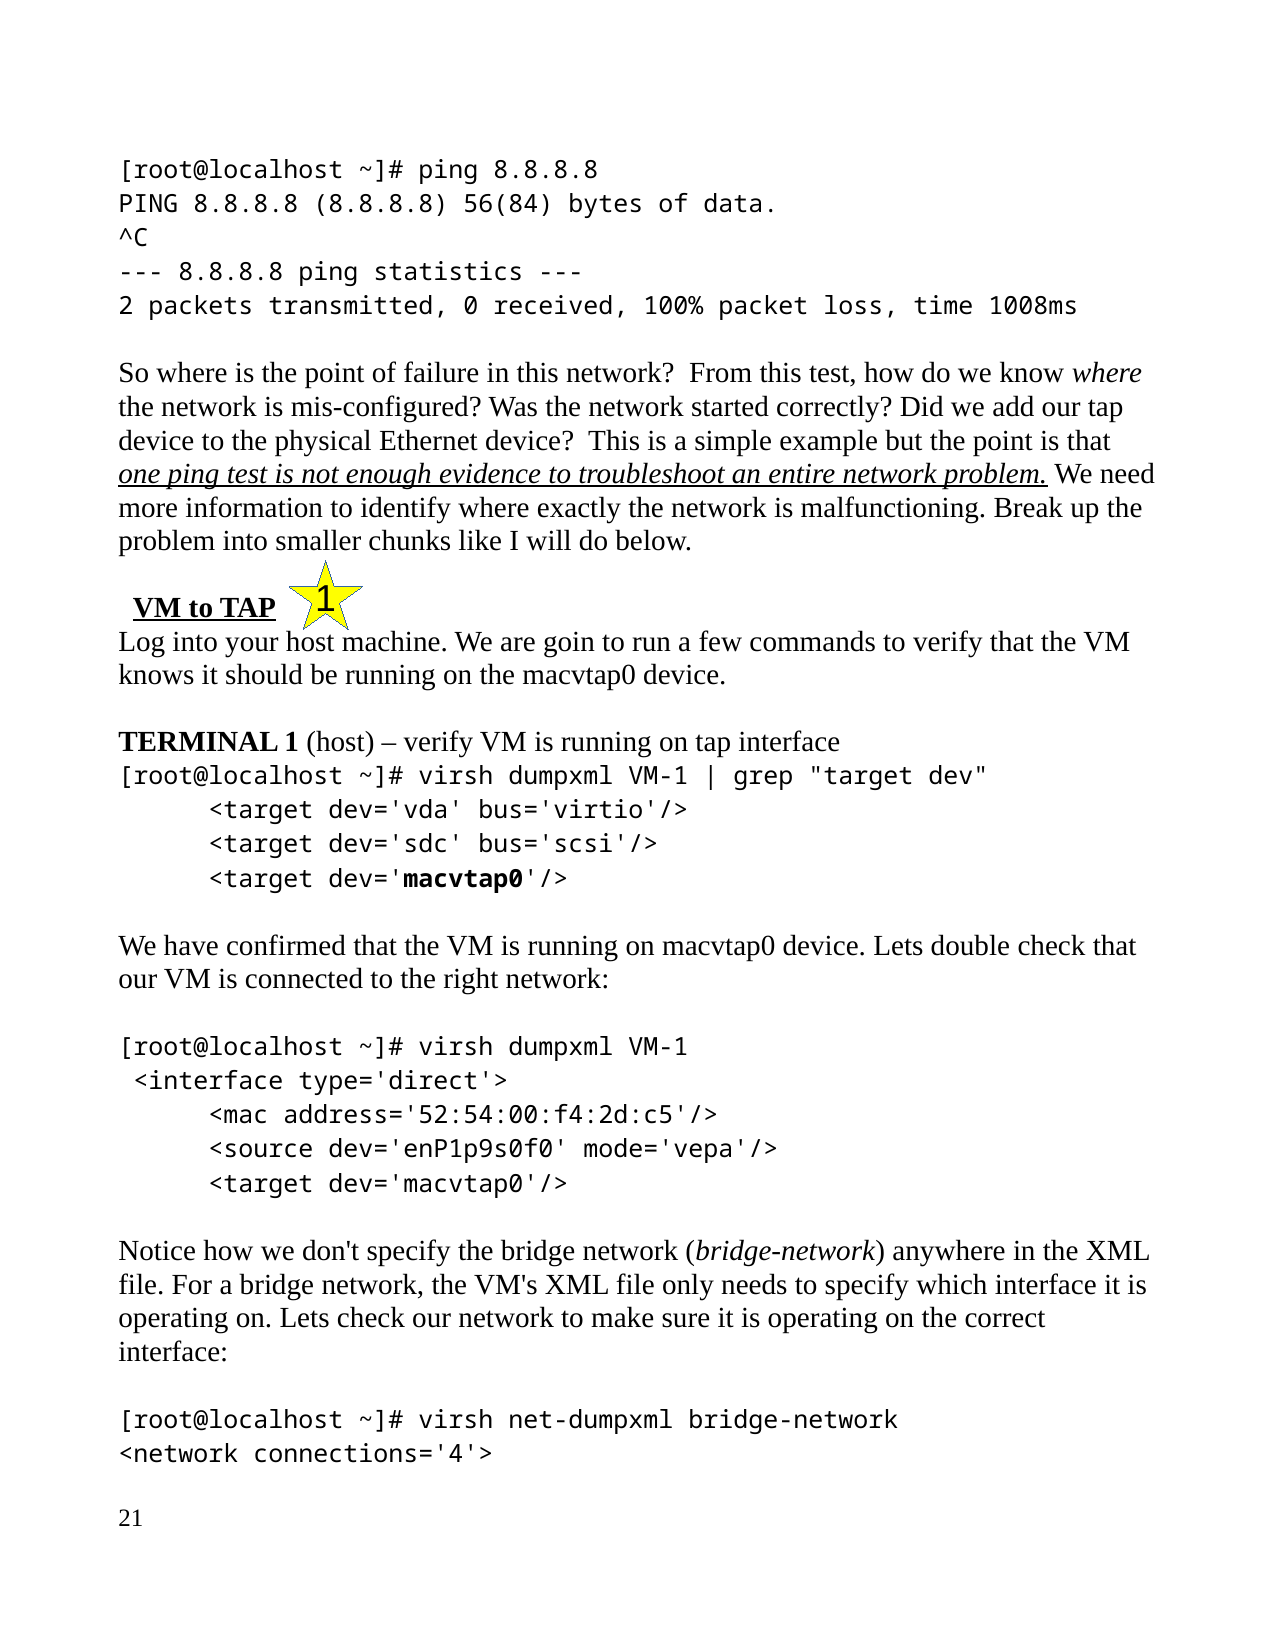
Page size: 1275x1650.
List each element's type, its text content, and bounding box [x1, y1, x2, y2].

text [312, 614, 339, 624]
text Log into your host machine. We are goin to run a few commands to verify that the VM knows it should be running on the macvtap0 device. [118, 624, 1157, 691]
text <target dev='macvtap0'/> [118, 860, 1157, 894]
text --- 8.8.8.8 ping statistics --- [118, 254, 1157, 288]
text <target dev='macvtap0'/> [118, 1165, 1157, 1199]
text <target dev='vda' bus='virtio'/> [118, 792, 1157, 826]
text ^C [118, 220, 1157, 254]
text <mac address='52:54:00:f4:2d:c5'/> [118, 1097, 1157, 1131]
text PING 8.8.8.8 (8.8.8.8) 56(84) bytes of data. [118, 186, 1157, 220]
text VM to TAP [118, 590, 311, 624]
text [340, 590, 1157, 624]
text [root@localhost ~]# ping 8.8.8.8 [118, 152, 1157, 186]
text <network connections='4'> [118, 1436, 1157, 1470]
text [root@localhost ~]# virsh net-dumpxml bridge-network [118, 1402, 1157, 1436]
text We have confirmed that the VM is running on macvtap0 device. Lets double check that our VM is connected to the right network: [118, 928, 1157, 995]
text [root@localhost ~]# virsh dumpxml VM-1 | grep "target dev" [118, 758, 1157, 792]
text <source dev='enP1p9s0f0' mode='vepa'/> [118, 1131, 1157, 1165]
text Notice how we don't specify the bridge network (bridge-network) anywhere in the XML file. For a bridge network, the VM's XML file only needs to specify which interface it is operating on. Lets check our network to make sure it is operating on the correct interface: [118, 1233, 1157, 1367]
text 2 packets transmitted, 0 received, 100% packet loss, time 1008ms [118, 288, 1157, 322]
text <target dev='sdc' bus='scsi'/> [118, 826, 1157, 860]
text So where is the point of failure in this network? From this test, how do we know where the network is mis-configured? Was the network started correctly? Did we add our tap device to the physical Ethernet device? This is a simple example but the point is that one ping test is not enough evidence to troubleshoot an entire network problem. We need more information to identify where exactly the network is malfunctioning. Break up the problem into smaller chunks like I will do below. [118, 356, 1157, 557]
text <interface type='direct'> [118, 1063, 1157, 1097]
text [root@localhost ~]# virsh dumpxml VM-1 [118, 1029, 1157, 1063]
text TERMINAL 1 (host) – verify VM is running on tap interface [118, 724, 1157, 758]
